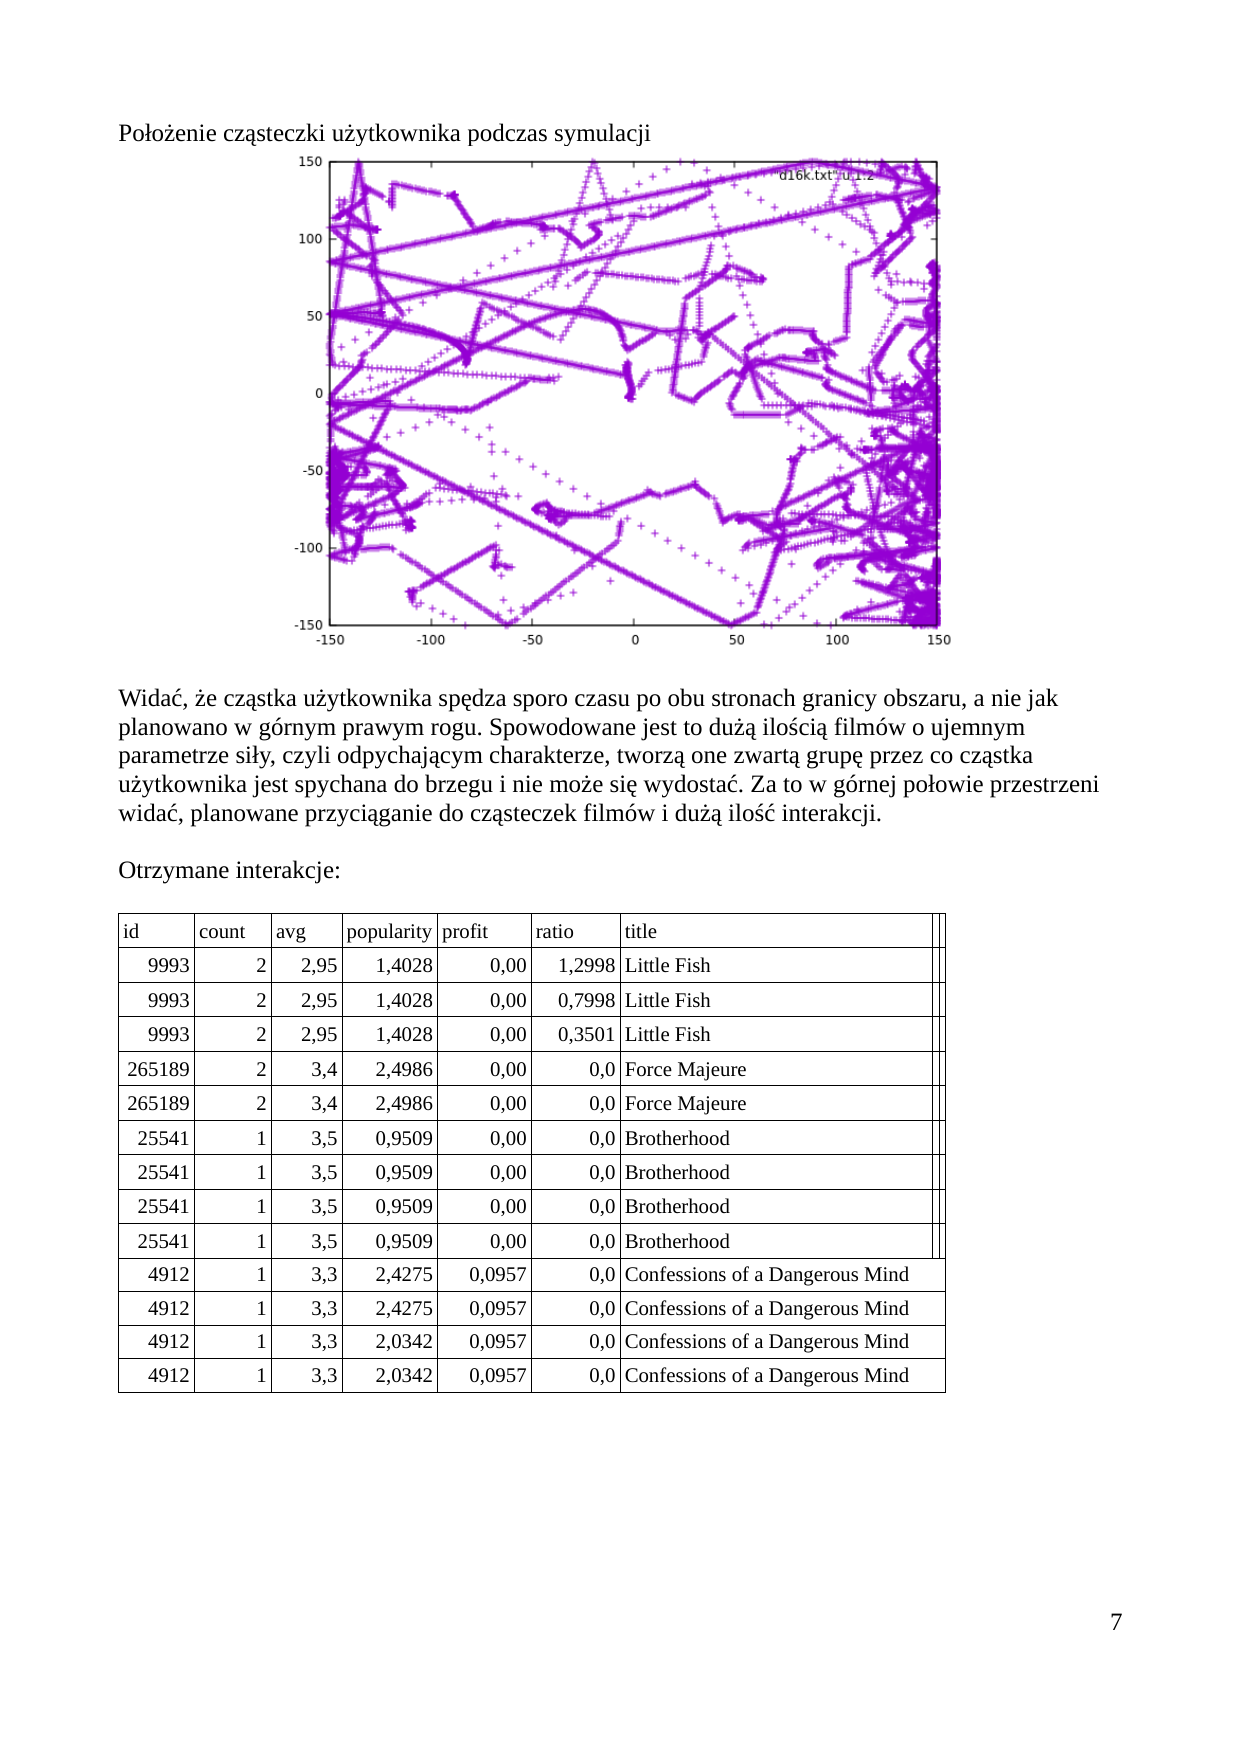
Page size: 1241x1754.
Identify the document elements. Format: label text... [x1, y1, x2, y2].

table_cell Little Fish [621, 948, 932, 982]
table_cell 0,00 [438, 1086, 531, 1120]
table_cell 0,3501 [532, 1017, 620, 1051]
table_cell 0,0 [532, 1052, 620, 1085]
table_cell 3,5 [272, 1121, 342, 1154]
table_cell [933, 1052, 939, 1085]
table_cell 2,0342 [343, 1359, 437, 1392]
table_cell 0,7998 [532, 983, 620, 1016]
table_cell [933, 1224, 939, 1258]
table_cell 0,0 [532, 1224, 620, 1258]
table_cell 0,0957 [438, 1326, 531, 1358]
text Położenie cząsteczki użytkownika podczas symulacji [118, 118, 1122, 147]
table_cell 1,4028 [343, 1017, 437, 1051]
text Otrzymane interakcje: [118, 855, 1122, 884]
text Widać, że cząstka użytkownika spędza sporo czasu po obu stronach granicy obszaru, a nie jak planowano w górnym prawym rogu. Spowodowane jest to dużą ilością filmów o ujemnym parametrze siły, czyli odpychającym charakterze, tworzą one zwartą grupę przez co cząstka użytkownika jest spychana do brzegu i nie może się wydostać. Za to w górnej połowie przestrzeni widać, planowane przyciąganie do cząsteczek filmów i dużą ilość interakcji. [118, 683, 1122, 827]
table_cell 3,3 [272, 1259, 342, 1291]
table_cell 4912 [119, 1326, 194, 1358]
table_cell 2 [195, 948, 271, 982]
table_cell 0,0 [532, 1292, 620, 1325]
table_header count [195, 914, 271, 947]
table_cell 9993 [119, 1017, 194, 1051]
table_cell 1 [195, 1326, 271, 1358]
table_cell 3,3 [272, 1359, 342, 1392]
table_cell 0,00 [438, 983, 531, 1016]
table_cell Little Fish [621, 983, 932, 1016]
table_cell [940, 1190, 945, 1223]
table_cell [933, 1086, 939, 1120]
table_cell [940, 948, 945, 982]
table_cell 3,5 [272, 1224, 342, 1258]
table_cell [940, 983, 945, 1016]
table_cell 9993 [119, 948, 194, 982]
table_cell [933, 1190, 939, 1223]
table_cell 0,9509 [343, 1155, 437, 1189]
table_cell 2,95 [272, 983, 342, 1016]
table_cell 0,00 [438, 1052, 531, 1085]
table_cell 0,0 [532, 1121, 620, 1154]
picture [282, 146, 959, 654]
table_cell Brotherhood [621, 1190, 932, 1223]
table_cell 25541 [119, 1155, 194, 1189]
table_cell 2,4275 [343, 1292, 437, 1325]
table_cell 9993 [119, 983, 194, 1016]
table_cell [933, 948, 939, 982]
table_cell 0,9509 [343, 1121, 437, 1154]
table_header [933, 914, 939, 947]
table_cell 3,5 [272, 1155, 342, 1189]
table_cell 265189 [119, 1086, 194, 1120]
table_cell 0,0957 [438, 1259, 531, 1291]
table_cell Brotherhood [621, 1155, 932, 1189]
table_header profit [438, 914, 531, 947]
table_cell 265189 [119, 1052, 194, 1085]
table_cell [933, 1121, 939, 1154]
table_cell [940, 1121, 945, 1154]
table_cell 3,5 [272, 1190, 342, 1223]
table_cell 3,3 [272, 1326, 342, 1358]
table_header popularity [343, 914, 437, 947]
table_cell 3,3 [272, 1292, 342, 1325]
table_cell 1 [195, 1359, 271, 1392]
table_cell 2 [195, 1086, 271, 1120]
table_header ratio [532, 914, 620, 947]
table_cell 4912 [119, 1292, 194, 1325]
table_cell [933, 1155, 939, 1189]
table_cell [940, 1052, 945, 1085]
table_cell 2 [195, 983, 271, 1016]
table_cell 3,4 [272, 1052, 342, 1085]
table_cell 1 [195, 1292, 271, 1325]
table_cell 0,0 [532, 1326, 620, 1358]
table_cell 2 [195, 1017, 271, 1051]
table_cell Confessions of a Dangerous Mind [621, 1326, 945, 1358]
table_cell 0,00 [438, 1190, 531, 1223]
table_cell 2,4986 [343, 1052, 437, 1085]
table_cell 0,0 [532, 1190, 620, 1223]
table_cell [940, 1086, 945, 1120]
table_cell Brotherhood [621, 1121, 932, 1154]
table_cell 2,95 [272, 1017, 342, 1051]
table_cell [933, 983, 939, 1016]
table_cell 0,9509 [343, 1190, 437, 1223]
table_cell 0,0957 [438, 1292, 531, 1325]
table_cell 1 [195, 1155, 271, 1189]
table_cell 2,4986 [343, 1086, 437, 1120]
table_cell Little Fish [621, 1017, 932, 1051]
table_header [940, 914, 945, 947]
table_cell [940, 1017, 945, 1051]
table_cell Force Majeure [621, 1086, 932, 1120]
table_cell 0,00 [438, 1121, 531, 1154]
table_cell 0,00 [438, 1155, 531, 1189]
table_cell 0,00 [438, 1224, 531, 1258]
table_cell Brotherhood [621, 1224, 932, 1258]
table_cell 0,0 [532, 1086, 620, 1120]
table_cell [933, 1017, 939, 1051]
table_cell 4912 [119, 1259, 194, 1291]
table_header id [119, 914, 194, 947]
table_cell 0,0 [532, 1155, 620, 1189]
table_cell Confessions of a Dangerous Mind [621, 1359, 945, 1392]
table_cell 1,4028 [343, 948, 437, 982]
table_cell 1 [195, 1224, 271, 1258]
table_cell 3,4 [272, 1086, 342, 1120]
table_cell 1,4028 [343, 983, 437, 1016]
table_cell Confessions of a Dangerous Mind [621, 1292, 945, 1325]
table_cell 0,00 [438, 1017, 531, 1051]
table_cell 1,2998 [532, 948, 620, 982]
table_cell 25541 [119, 1224, 194, 1258]
table_cell [940, 1155, 945, 1189]
table_header title [621, 914, 932, 947]
table_cell 2 [195, 1052, 271, 1085]
table_cell 2,95 [272, 948, 342, 982]
table_cell Force Majeure [621, 1052, 932, 1085]
table_cell 1 [195, 1190, 271, 1223]
table_header avg [272, 914, 342, 947]
table_cell 0,00 [438, 948, 531, 982]
table_cell 1 [195, 1121, 271, 1154]
table_cell 0,0 [532, 1259, 620, 1291]
table_cell [940, 1224, 945, 1258]
table_cell 0,9509 [343, 1224, 437, 1258]
table_cell 1 [195, 1259, 271, 1291]
table_cell 25541 [119, 1121, 194, 1154]
table_cell Confessions of a Dangerous Mind [621, 1259, 945, 1291]
table_cell 2,4275 [343, 1259, 437, 1291]
table_cell 4912 [119, 1359, 194, 1392]
table_cell 0,0957 [438, 1359, 531, 1392]
table_cell 25541 [119, 1190, 194, 1223]
table_cell 2,0342 [343, 1326, 437, 1358]
table_cell 0,0 [532, 1359, 620, 1392]
